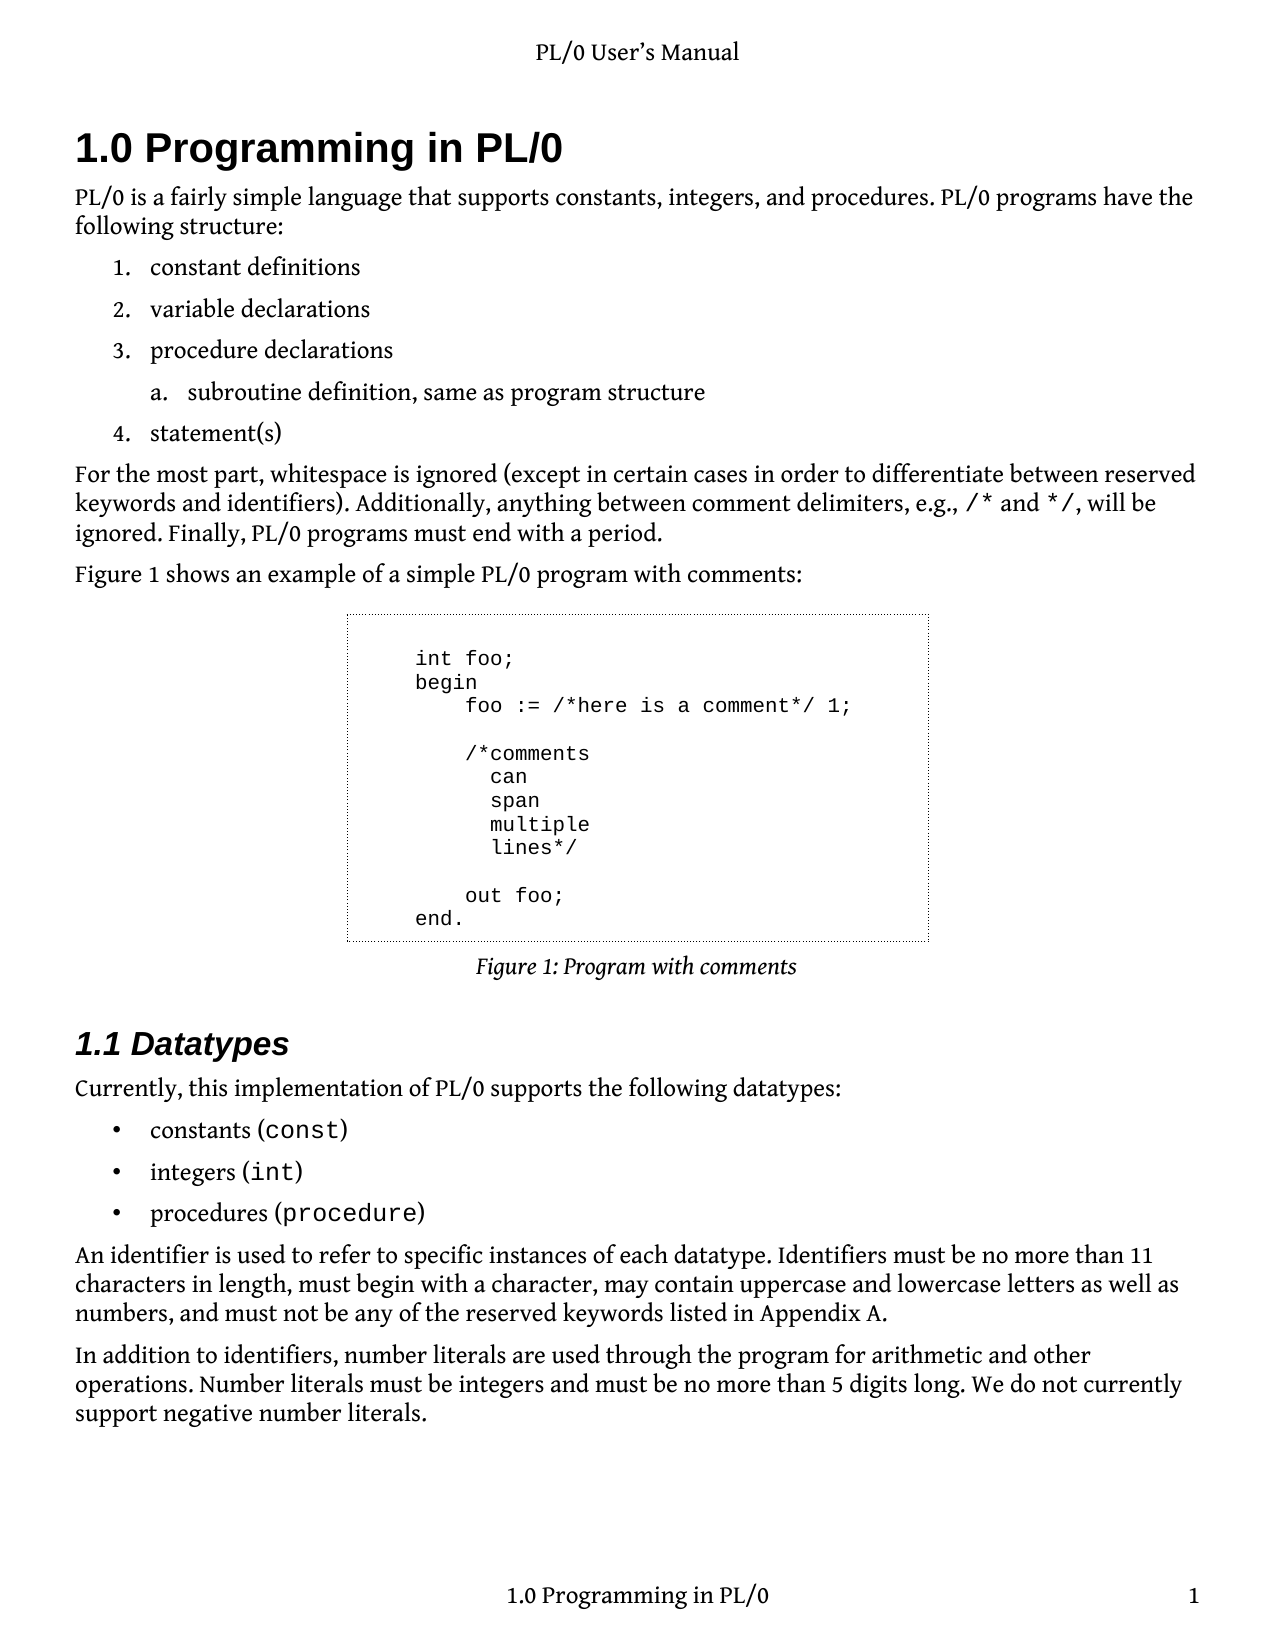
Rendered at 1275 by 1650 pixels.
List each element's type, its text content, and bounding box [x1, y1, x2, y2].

subtitle 1.1 Datatypes [75, 627, 1200, 1062]
list procedure declarations [112, 337, 1200, 366]
list procedures (procedure) [112, 1200, 1200, 1229]
list constants (const) [112, 1116, 1200, 1146]
subtitle 1.0 Programming in PL/0 [75, 123, 1200, 171]
text PL/0 is a fairly simple language that supports constants, integers, and procedures. PL/0 programs have the following structure: [75, 183, 1200, 241]
text Currently, this implementation of PL/0 supports the following datatypes: [75, 1075, 1200, 1104]
list integers (int) [112, 1158, 1200, 1187]
list constant definitions [112, 254, 1200, 283]
text Figure 1 shows an example of a simple PL/0 program with comments: [75, 561, 1200, 590]
text Figure 1: Program with comments [316, 614, 959, 982]
list subroutine definition, same as program structure [150, 378, 1200, 407]
text In addition to identifiers, number literals are used through the program for arithmetic and other operations. Number literals must be integers and must be no more than 5 digits long. We do not currently support negative number literals. [75, 1341, 1200, 1428]
list statement(s) [112, 419, 1200, 448]
text [316, 602, 959, 941]
list variable declarations [112, 295, 1200, 324]
text An identifier is used to refer to specific instances of each datatype. Identifiers must be no more than 11 characters in length, must begin with a character, may contain uppercase and lowercase letters as well as numbers, and must not be any of the reserved keywords listed in Appendix A. [75, 1242, 1200, 1329]
text int foo; begin foo := /*here is a comment*/ 1; /*comments can span multiple lines*/ out foo; end. [415, 648, 860, 932]
text For the most part, whitespace is ignored (except in certain cases in order to differentiate between reserved keywords and identifiers). Additionally, anything between comment delimiters, e.g., /* and */, will be ignored. Finally, PL/0 programs must end with a period. [75, 461, 1200, 548]
